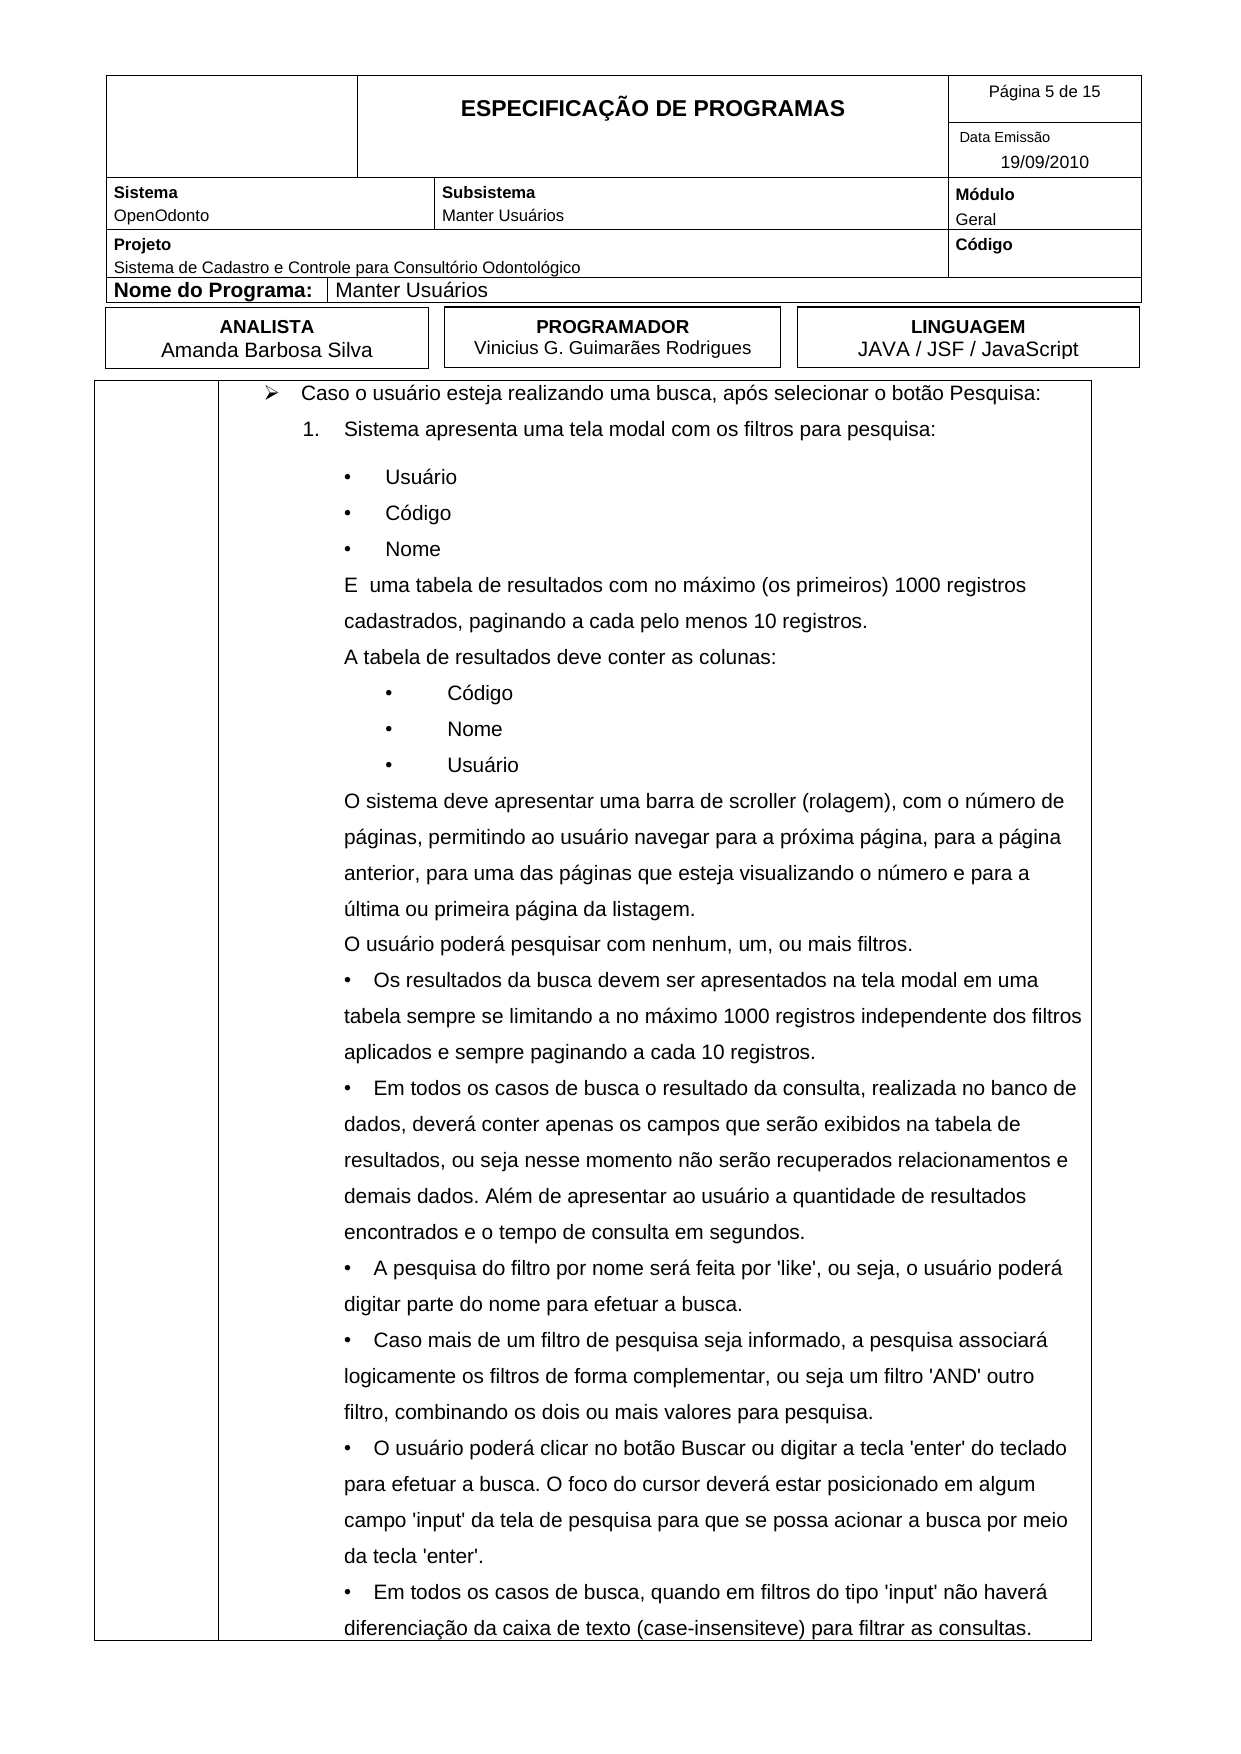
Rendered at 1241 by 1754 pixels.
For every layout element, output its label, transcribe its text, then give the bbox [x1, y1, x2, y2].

table_header Apresentar ao usuário a tela de cadastro de usuários. Usuário. Tela principal – menu Cadastro – Usuário Fluxos Principais Obs. O Código do cadastro só será gerado após a inserção e não poderá ser alterado. Sistema apresenta a tela de cadastro de usuário com os campos: Código ( autoincremento gerado automaticamente pelo sistema) – campo inabilitado para edição Nome (campo livre obrigatório) – possui no mínimo 4 e no máximo 100 caracteres Usuário (campo livre obrigatório) – possui no mínimo 4 e no máximo 45 caracteres Senha (campo obrigatório) – possui no mínimo 3 e no máximo 32 caracteres – não deverá apresentar os caracteres que o usuário está digitando, substituir cada caracter que é digitado por um . O botão lupa para pesquisa pessoa já cadastrada (verificar especificação de programa de associar pessoa cadastrada). Fluxo Alternativo – Usuário não está logado no sistema Usuário clica na tela principal no menu Cadastro – Usuário. O sistema deverá filtrar as requisiões de URL que contenham /cadastro/... verificando a autenticação do usuário. Caso o usuário esteja autenticado, a requisição prossegue normalmente. Caso o usuário não esteja autenticado, o sistema redireciona para tela de login, e após a autenticação, para a tela principal. Caso o usuário esteja efetuando um novo cadastro, após preencher os dados, ele seleciona o botão Salvar ou digitar a tecla “enter” (desde que o foco do cursor esteja em um campo do tipo 'input'). O sistema remove qualquer caractere que não seja alfanumerico, de marcação ou acentuação e aplica uppercase no campo: nome. Persiste os dados no banco de dados e exibe mensagem de confirmação “Cadastro efetuado com sucesso”. Fluxos alternativos – inclusão: Fluxo Alternativo 1 – Usuário não preencheu os dados obrigatórios Ao selecionar o botão salvar, o sistema deverá primeiramente validar os campos obrigatórios. Se o sistema verificar que os campos obrigatórios Nome, Usuário e Senha não foram preenchidos ou se contém conteúdo vazio (espaços). Sistema apresenta mensagem em uma pop up: “Campos obrigatórios não preenchidos.” e retorna a tela de cadastro. Caso o campo esteja nulo o sistema indica acima dos campos obrigatórios não preenchidos a mensagem: “* O valor esta nulo.” Caso o campo esteja com conteúdo vazio (espaços) o sistema indica acima dos campos a mensagem: “* O valor esta vazio.” Se mesmo removendo espaços excedentes o conteúdo do campo seja vazio (espaços) o sistema indica acima dos campos a mensagem: “* O valor tem conteúdo vazio.” Fluxo Alternativo 2 – Campos Preenchidos Inválidos Campos Nome, Usuário e Senha Após verificar os campos obrigatórios, o sistema deverá realizar as validações abaixo: Caso os campos não passem pelas verificações, o sistema deve apresentar a mensagem em uma pop up: “Campos inválidos.”, retornar a tela de cadastro e indicar acima dos campos a mensagem correspondente. Se o sistema verificar que os campos: Nome e Senha não possuem o mínimo necessário deverá apresentar a mensagem: “* Valor muito curto : Minímo exigido = 'mínimo definido'”. Se o sistema verificar que os campos possuem mais que o máximo permitido deverá apresentar a mensagem: “Valor muito longo : Máximo permitido = 'máximo definido'”. Caso o usuário esteja realizando uma busca, após selecionar o botão Pesquisa: Sistema apresenta uma tela modal com os filtros para pesquisa: Usuário Código Nome E uma tabela de resultados com no máximo (os primeiros) 1000 registros cadastrados, paginando a cada pelo menos 10 registros. A tabela de resultados deve conter as colunas: Código Nome Usuário O sistema deve apresentar uma barra de scroller (rolagem), com o número de páginas, permitindo ao usuário navegar para a próxima página, para a página anterior, para uma das páginas que esteja visualizando o número e para a última ou primeira página da listagem. O usuário poderá pesquisar com nenhum, um, ou mais filtros. Os resultados da busca devem ser apresentados na tela modal em uma tabela sempre se limitando a no máximo 1000 registros independente dos filtros aplicados e sempre paginando a cada 10 registros. Em todos os casos de busca o resultado da consulta, realizada no banco de dados, deverá conter apenas os campos que serão exibidos na tabela de resultados, ou seja nesse momento não serão recuperados relacionamentos e demais dados. Além de apresentar ao usuário a quantidade de resultados encontrados e o tempo de consulta em segundos. A pesquisa do filtro por nome será feita por 'like', ou seja, o usuário poderá digitar parte do nome para efetuar a busca. Caso mais de um filtro de pesquisa seja informado, a pesquisa associará logicamente os filtros de forma complementar, ou seja um filtro 'AND' outro filtro, combinando os dois ou mais valores para pesquisa. O usuário poderá clicar no botão Buscar ou digitar a tecla 'enter' do teclado para efetuar a busca. O foco do cursor deverá estar posicionado em algum campo 'input' da tela de pesquisa para que se possa acionar a busca por meio da tecla 'enter'. Em todos os casos de busca, quando em filtros do tipo 'input' não haverá diferenciação da caixa de texto (case-insensiteve) para filtrar as consultas. Fluxos alternativos – recuperação: Fluxo Alternativo 1 – Usuário não preencheu os dados da pesquisa Caso o usuário não preencha nenhum filtro para pesquisa e clique no botão Buscar da tela modal ou digite 'enter', o sistema deve apresentar todos os registros se limitando ao máximo de 1000, como foi especificado. Fluxo Alternativo 2 – Usuário preencheu os dados da pesquisa inapropriadamente Quando o usuário clicar no botão Buscar da tela modal ou digitar 'enter', o sistema deverá validar os campos: Filtro Usuário: Deverá ser informado no mínimo 3 caracteres e no máximo 45 caracteres para a busca Caso o usuário informe menos do que 3 caracteres, apresentar a mensagem: “* Usuário = 'valor digitado' : Valor muito curto : Minímo exigido = 3” no canto superior esquerdo da tela modal. Caso o usuário informe mais do que 45 caracteres, apresentar a mensagem: “* Usuário = 'valor digitado...' : Valor muito longo : Máximo permitido = 45” no canto superior esquerdo da tela modal. Não deverá ser apresentado todo o valor que o usuário digitou, apresentar somente 10 caracteres e colocar reticências. Filtro Código: Deverá permitir somente números. Caso o usuário digite letras ou outros caracteres o sistema deverá apresentar a mensagem: “* Código = ' valor digitado' : Não é um numero.” no canto superior equerdo da tela modal. Filtro Nome: Deverá ser informado no mínimo 3 caracteres e no máximo 100 caracteres para a busca. Caso o usuário informe menos do que 3 caracteres, apresentar a mensagem: “* Nome = 'valor digitado' : Valor muito curto : Minímo exigido = 3” no canto superior esquerdo da tela modal. Caso o usuário informe mais do que 100 caracteres, apresentar a mensagem: “* Nome = 'valor digitado...' : Valor muito longo : Máximo permitido = 100” no canto superior esquerdo da tela modal. Não deverá ser apresentado todo o valor que o usuário digitou, apresentar somente 10 caracteres e colocar reticências. Fluxo Alternativo 3 – Usuário realiza nova busca Após preencher ou não os filtros da busca e clicar no botão Buscar da tela modal ou digitar 'enter', o sistema deverá apresentar os resultados da busca e permanecer na tela modal para que o usuário possa ou não realizar uma nova consulta. Fluxos de Exceção – recuperação: Fluxo de Exceção 1 – Usuário fecha a tela modal A partir do momento que a tela modal estiver aberta, o usuário poderá fechar a janela a qualquer momento clicando no 'x' da janela (localizado no cabeçalho, canto direito). O sistema deverá retornar a tela de cadastro. Caso o usuário feche a janela de pesquisa, o modal deverá guardar os dados já digitados e os resultados já apresentados até o momento em que o usuário saia da tela de cadastro. Fluxo de Exceção 2 – Usuário clica no botão Limpar da tela modal A partir do momento em que a tela modal estiver aberta, o usuário poderá clicar no botão Limpar da tela modal. Caso o usuário clique no botão, o sistema deverá limpar todos os valores dos filtros e da tabela de resultados. Caso o usuário esteja alterando ou excluindo um registro, primeiramente será iniciado o fluxo de recuperação. A partir da tela modal, com os resultados da pesquisa apresentados na tabela de resultados, o usuário poderá clicar em qualquer registro (uma linha da tabela), ou seja, na tabela de resultados cada linha (resultado/registro) deve ser um link no qual o usuário poderá, ao clicar, iniciar a ação de carregamento do registro escolhido. Quando o usuário clicar sob o registro, o sistema deve fechar a tela modal e carregar TODAS (inclusive relacionamentos e demais dados) as informações do registro escolhido na tela de cadastro. Caso o usuário esteja editando algum registro e inicie qualquer outro fluxo, sem selecionar o botão salvar, todos os dados alterados serão perdidos. Na alteração, o usuário poderá modificar os dados que desejar e selecionar o botão Salvar. O sistema deve persistir os dados e apresentar a mensagem: “Dados alterados com sucesso!” em uma pop-up. Para alteração do campo senha, após as informações do usuários serem carregadas na tela de cadastro, o campo senha não poderá ser editado. Deverá ser apresentado um botão de edição do campo senha separadamente ao lado do campo. Esse botão só será habilitado se houver algum registro carregado na tela de cadastro. Ao clicar no botão, o sistema deverá apresentar uma tela modal com os campos: Senha Atual Nova senha Confirme nova senha E os botões Alterar e Cancelar Nenhum desses campos deve apresentar o que o usuário está digitando. Deverá ser como no campo senha no momento do cadastro, os caracteres digitados deverão ser subtituídos pelo caracter . Para editar a senha, o usuário terá que informar todos os campos. O usuário poderá clicar tanto no botão Alterar quanto digitar a tecla enter, desde que o cursor esteja em um campo do tipo 'input'. As validações devem ser realizadas na ordem abaixo: Caso o usuário clique no botão Alterar, e o(s) campo(s) estiver(em) nulo(s), o sistema deverá apresentar a(s) mensagem(ns) na parte superior da tela modal: “* 'nome do campo' = '*' : O valor esta nulo.” Caso o usuário clique no botão Alterar, sem preencher o(s) campo(s), o sistema deverá apresentar a(s) mensagem(ns) na parte superior da tela modal: “* 'nome do campo' = '*' : O valor esta vazio.” Caso o usuário clique no botão Alterar, preenchendo o(s) campo(s) com valores vazios, mesmo o sistema removendo espaços excendentes, o sistema deverá apresentar a(s) mensagem(ns) na parte superior da tela modal: “* 'nome do campo' = '*' : O valor tem conteúdo vazio.” Caso o usuário informe nos campos valores menores do que 3 caracteres, o sistema deverá apresentar a mensagem na parte superior da tela modal: “* 'nome do campo' = 'valor informado em forma de *' : Valor muito curto : Minímo exigido = 3 ” Caso o usuário não informe a senha atual corretamente, o sistema deverá apresentar a mensagem na parte superior da tela modal: “A senha fornecida esta incorreta ” Caso o usuário informe nos campos valores maiores do que 32 caracteres, o sistema deverá apresentar a mensagem na parte superior da tela modal: “* 'nome do campo' = 'valor informado em forma de *' : Valor muito longo : Máximo permitido = 32” Caso o usuário informe valores diferentes no campo Nova senha e Confirme nova senha (que devem possuir os mesmos valores para que o usuário possa editar a senha), o sistema deverá apresentar a mensagem na parte superior da tela modal: “Senhas não correspondem.” Caso o usuário clique no botão Cancelar ou feche a tela no 'x', o sistema deverá fechar a tela modal sem alterar os dados da senha, mesmo que o usuário as tenha preenchido. Obs.: Os dados da senha só serão realmente alterados do registro se o usuário selecionar o botão Salvar da tela de cadastro. Obs.: Lembrando que o sistema não deve permitir a edição do campo código. Os fluxos alternativos da alteração são os mesmos da INCLUSÃO. Verificar acima. Na exclusão, o usuário poderá selecionar o botão Excluir. O sistema deve confirmar a ação do usuário exibindo a mensagem: “Deseja realmente excluir o registro?” em uma pop-up. Se não houver nenhum registro válido (ou seja, que já esteja salvo no banco de dados, persistente) com as informações carregadas na tela de cadastro, por padrão o sistema deverá inabilitar o botão de excluir. Se o usuário confirmar, o sistema deve verificar se o registro está referenciado em qualquer outra tabela: Caso a referência seja apenas com pessoa e com telefones, o sistema deve excluir todo o registro (tanto usuário, quanto pessoa e telefones) e apresentar a mensagem: “Registro excluído com sucesso”. Caso a referência seja com outras tabelas que herdam de pessoa, o sistema deve excluir somente o registro de usuário e os dados pertencentes a usuário e apresentar a mensagem: “Registro excluído com sucesso”. Os dados de pessoa e de outros que herdam de pessoa não devem ser alterados. Fluxos alternativos - exclusão Fluxo alternativo 1 – Usuário cancelou exclusão Na mensagem de confirmação da ação de exclusão, o usuário poderá cancelar a exclusão. Se o usuário cancelar o sistema deve retornar a tela de cadastro como estava anteriormente, ou seja, com as informações do registro carregadas na tela. O usuário poderá então iniciar qualquer outro fluxo. Fluxo alternativo 2 – Registro referenciado Caso o registro a ser excluído possua refências com outras tabelas(a não ser pessoa , heranças de pessoa e telefones), o sistema não deve pemitir a exlusão do registro. O sistema deve apresentar a mensagem: “Registro referenciado” em uma pop-up e retorna a tela de cadastro como estava anteriormente, ou seja, com as informações do registro carregadas na tela. O usuário poderá iniciar qualquer outro fluxo. Exceções Perda de conexão com o servidor ou banco de dados. Apresentar mensagem em uma pop up: “Falha não prevista – Consulte o administrador do sistema” A sessão do usuário deve expirar em 30 minutos, a partir disso se o usuário selecionar qualquer ação do sistema, ele deve ser redirecionado para a tela de login. Se o usuário selecionar link do “OpenOdonto” (Logo no canto Superior direito Sob o menu), sistema deve redirecionar para a tela principal do sistema. Se o usuário selecionar a opção “sair” (encerrar sessão), sistema deve redirecionar para tela de login e encerrar a sessão corrente do usuário. [219, 381, 1091, 1640]
table_header [95, 381, 218, 1640]
